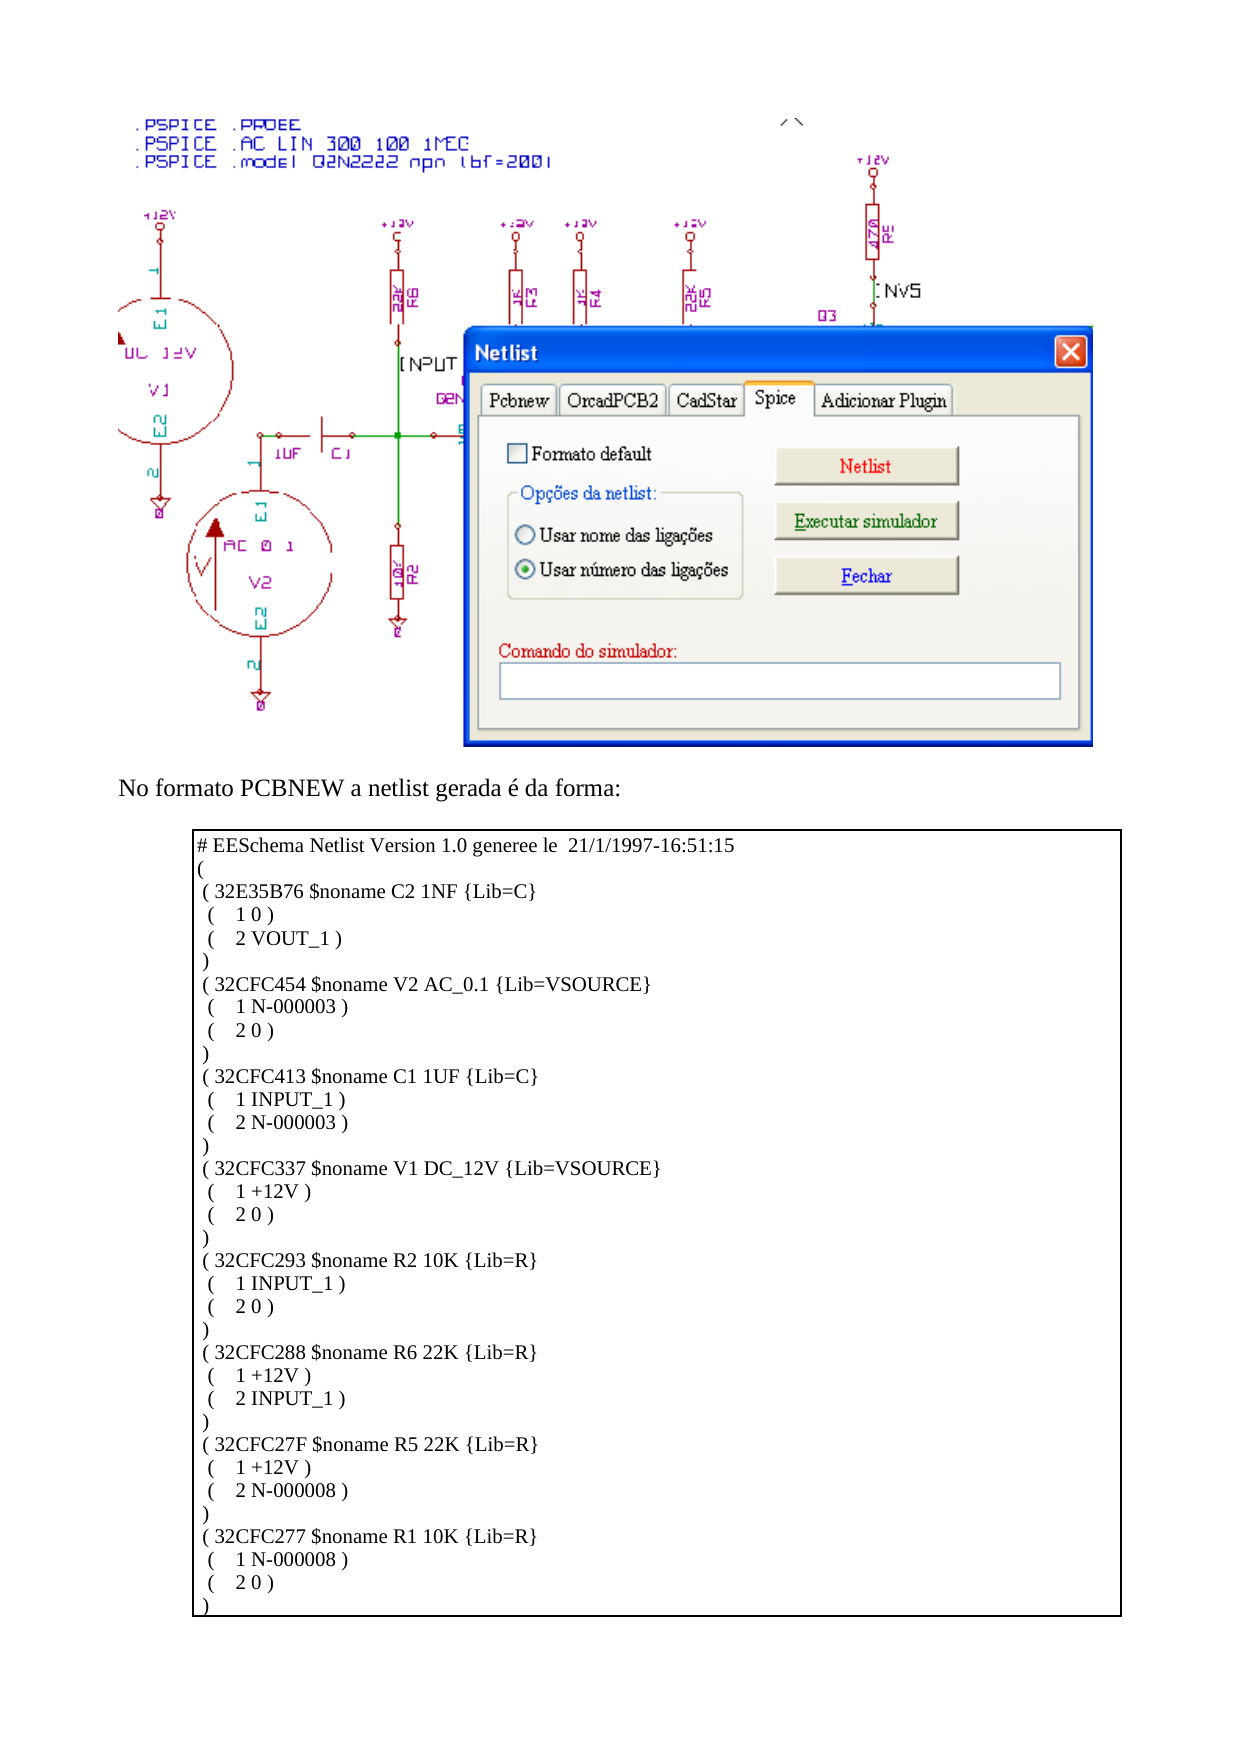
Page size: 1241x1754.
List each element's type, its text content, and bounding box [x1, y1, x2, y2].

picture [118, 118, 1093, 747]
text ( 2 0 ) [194, 1290, 1120, 1313]
text ( 32CFC288 $noname R6 22K {Lib=R} [194, 1336, 1120, 1359]
text ( 2 N-000008 ) [194, 1474, 1120, 1497]
text ( 32CFC413 $noname C1 1UF {Lib=C} [194, 1059, 1120, 1082]
text ( 2 0 ) [194, 1198, 1120, 1221]
text ( 32CFC27F $noname R5 22K {Lib=R} [194, 1428, 1120, 1451]
text ( 32CFC277 $noname R1 10K {Lib=R} [194, 1520, 1120, 1543]
text ( 32E35B76 $noname C2 1NF {Lib=C} [194, 875, 1120, 898]
text ) [194, 1589, 1120, 1615]
text ( 1 INPUT_1 ) [194, 1267, 1120, 1290]
text ) [194, 1128, 1120, 1152]
text ( 1 +12V ) [194, 1451, 1120, 1474]
text ) [194, 1221, 1120, 1244]
text ( 1 +12V ) [194, 1359, 1120, 1382]
text ( 32CFC337 $noname V1 DC_12V {Lib=VSOURCE} [194, 1152, 1120, 1174]
text ( [194, 852, 1120, 875]
text ) [194, 1313, 1120, 1336]
text ( 2 0 ) [194, 1566, 1120, 1589]
text ( 1 INPUT_1 ) [194, 1082, 1120, 1106]
text ) [194, 944, 1120, 967]
text No formato PCBNEW a netlist gerada é da forma: [118, 774, 1122, 802]
text ( 32CFC293 $noname R2 10K {Lib=R} [194, 1244, 1120, 1267]
text ( 1 0 ) [194, 898, 1120, 921]
text ( 1 +12V ) [194, 1174, 1120, 1198]
text ) [194, 1036, 1120, 1059]
text ( 1 N-000003 ) [194, 990, 1120, 1013]
text ( 2 VOUT_1 ) [194, 921, 1120, 944]
text ( 1 N-000008 ) [194, 1543, 1120, 1566]
text # EESchema Netlist Version 1.0 generee le 21/1/1997-16:51:15 [194, 831, 1120, 852]
text ( 32CFC454 $noname V2 AC_0.1 {Lib=VSOURCE} [194, 967, 1120, 990]
text ) [194, 1405, 1120, 1428]
text ( 2 N-000003 ) [194, 1106, 1120, 1128]
text ) [194, 1497, 1120, 1520]
text ( 2 0 ) [194, 1013, 1120, 1036]
text ( 2 INPUT_1 ) [194, 1382, 1120, 1405]
